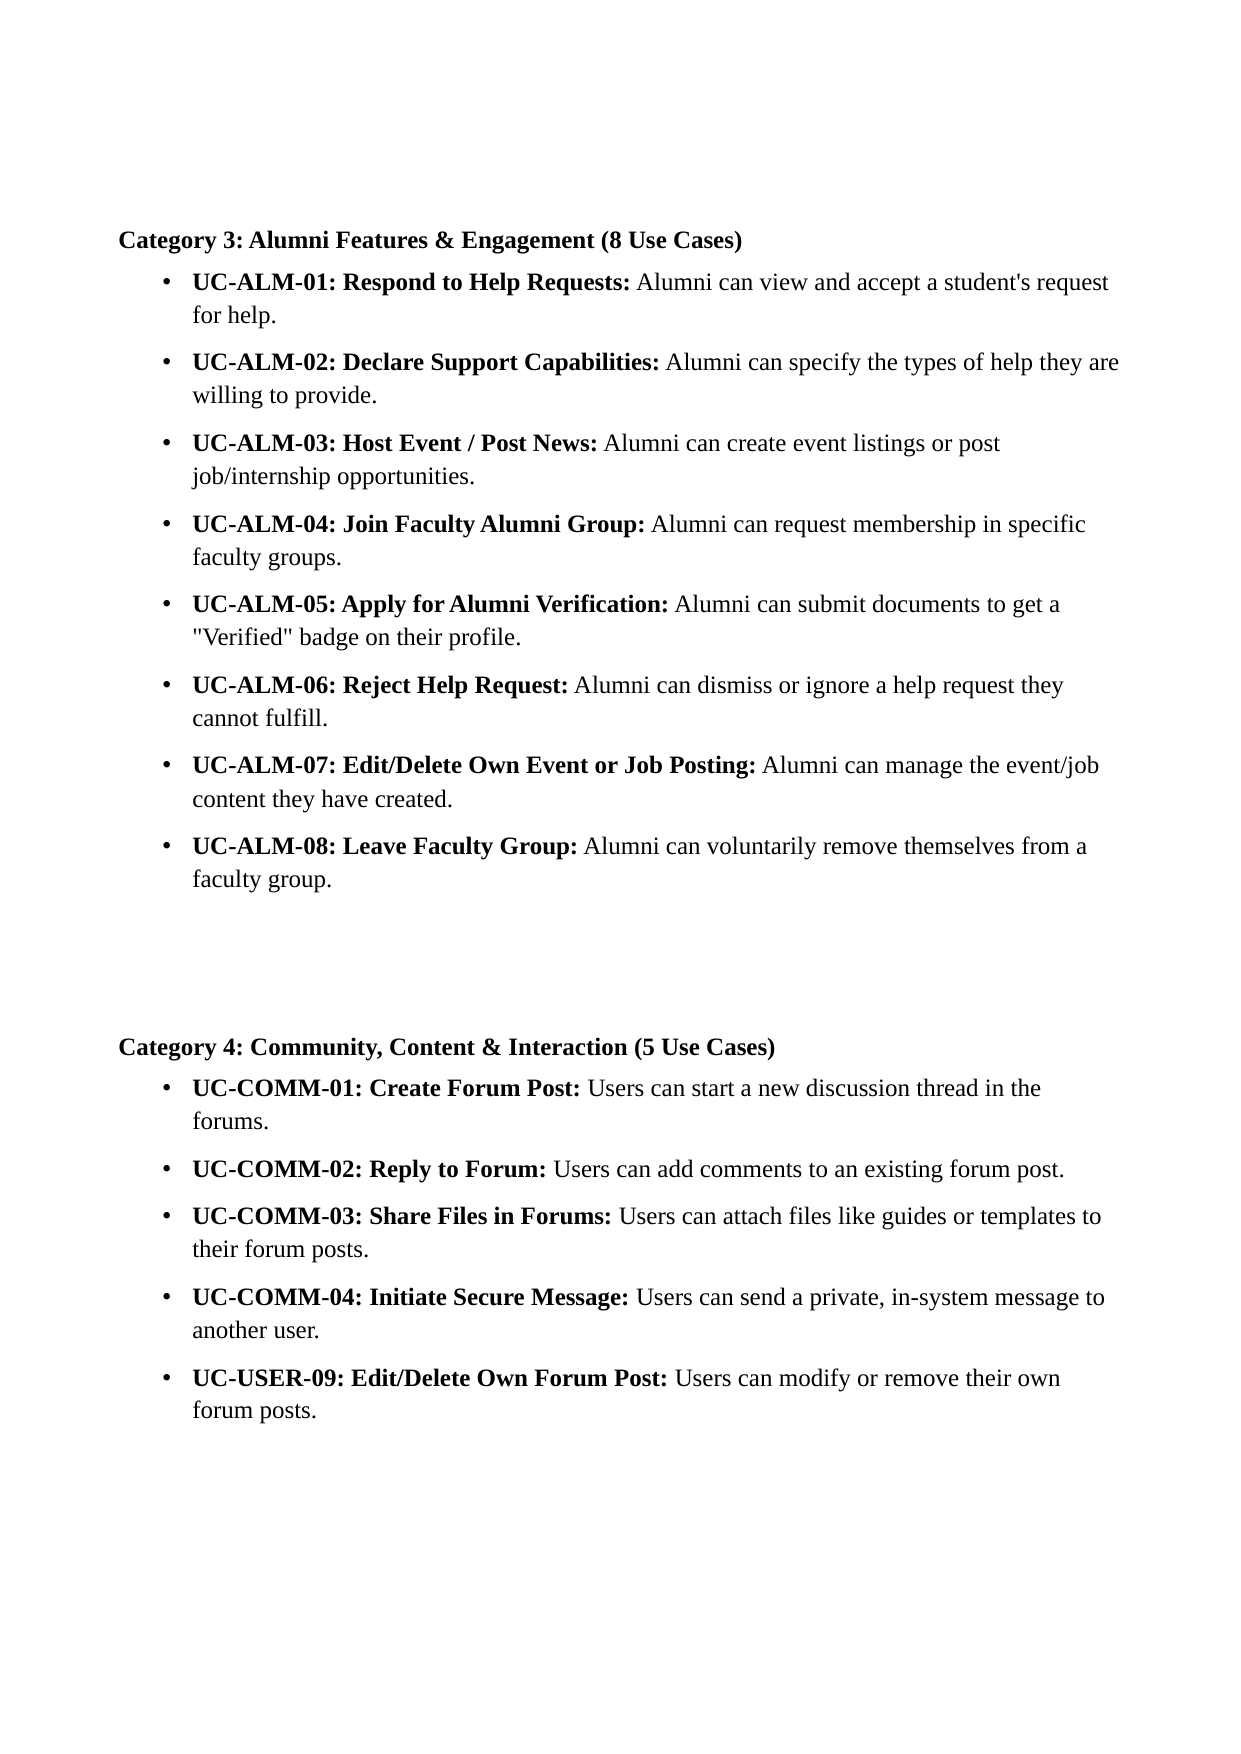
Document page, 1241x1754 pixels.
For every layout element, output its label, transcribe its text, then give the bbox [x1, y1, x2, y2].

list UC-ALM-03: Host Event / Post News: Alumni can create event listings or post job/internship opportunities. [162, 428, 1122, 490]
list UC-COMM-02: Reply to Forum: Users can add comments to an existing forum post. [162, 1154, 1122, 1182]
list UC-ALM-04: Join Faculty Alumni Group: Alumni can request membership in specific faculty groups. [162, 509, 1122, 571]
subtitle Category 3: Alumni Features & Engagement (8 Use Cases) [118, 226, 1122, 254]
list UC-ALM-05: Apply for Alumni Verification: Alumni can submit documents to get a "Verified" badge on their profile. [162, 589, 1122, 651]
list UC-COMM-03: Share Files in Forums: Users can attach files like guides or templates to their forum posts. [162, 1201, 1122, 1263]
subtitle Category 4: Community, Content & Interaction (5 Use Cases) [118, 1032, 1122, 1061]
list UC-ALM-08: Leave Faculty Group: Alumni can voluntarily remove themselves from a faculty group. [162, 831, 1122, 893]
list UC-COMM-01: Create Forum Post: Users can start a new discussion thread in the forums. [162, 1073, 1122, 1135]
list UC-ALM-06: Reject Help Request: Alumni can dismiss or ignore a help request they cannot fulfill. [162, 670, 1122, 732]
list UC-ALM-01: Respond to Help Requests: Alumni can view and accept a student's request for help. [162, 267, 1122, 329]
list UC-COMM-04: Initiate Secure Message: Users can send a private, in-system message to another user. [162, 1282, 1122, 1344]
list UC-ALM-02: Declare Support Capabilities: Alumni can specify the types of help they are willing to provide. [162, 347, 1122, 409]
list UC-USER-09: Edit/Delete Own Forum Post: Users can modify or remove their own forum posts. [162, 1363, 1122, 1424]
list UC-ALM-07: Edit/Delete Own Event or Job Posting: Alumni can manage the event/job content they have created. [162, 751, 1122, 812]
